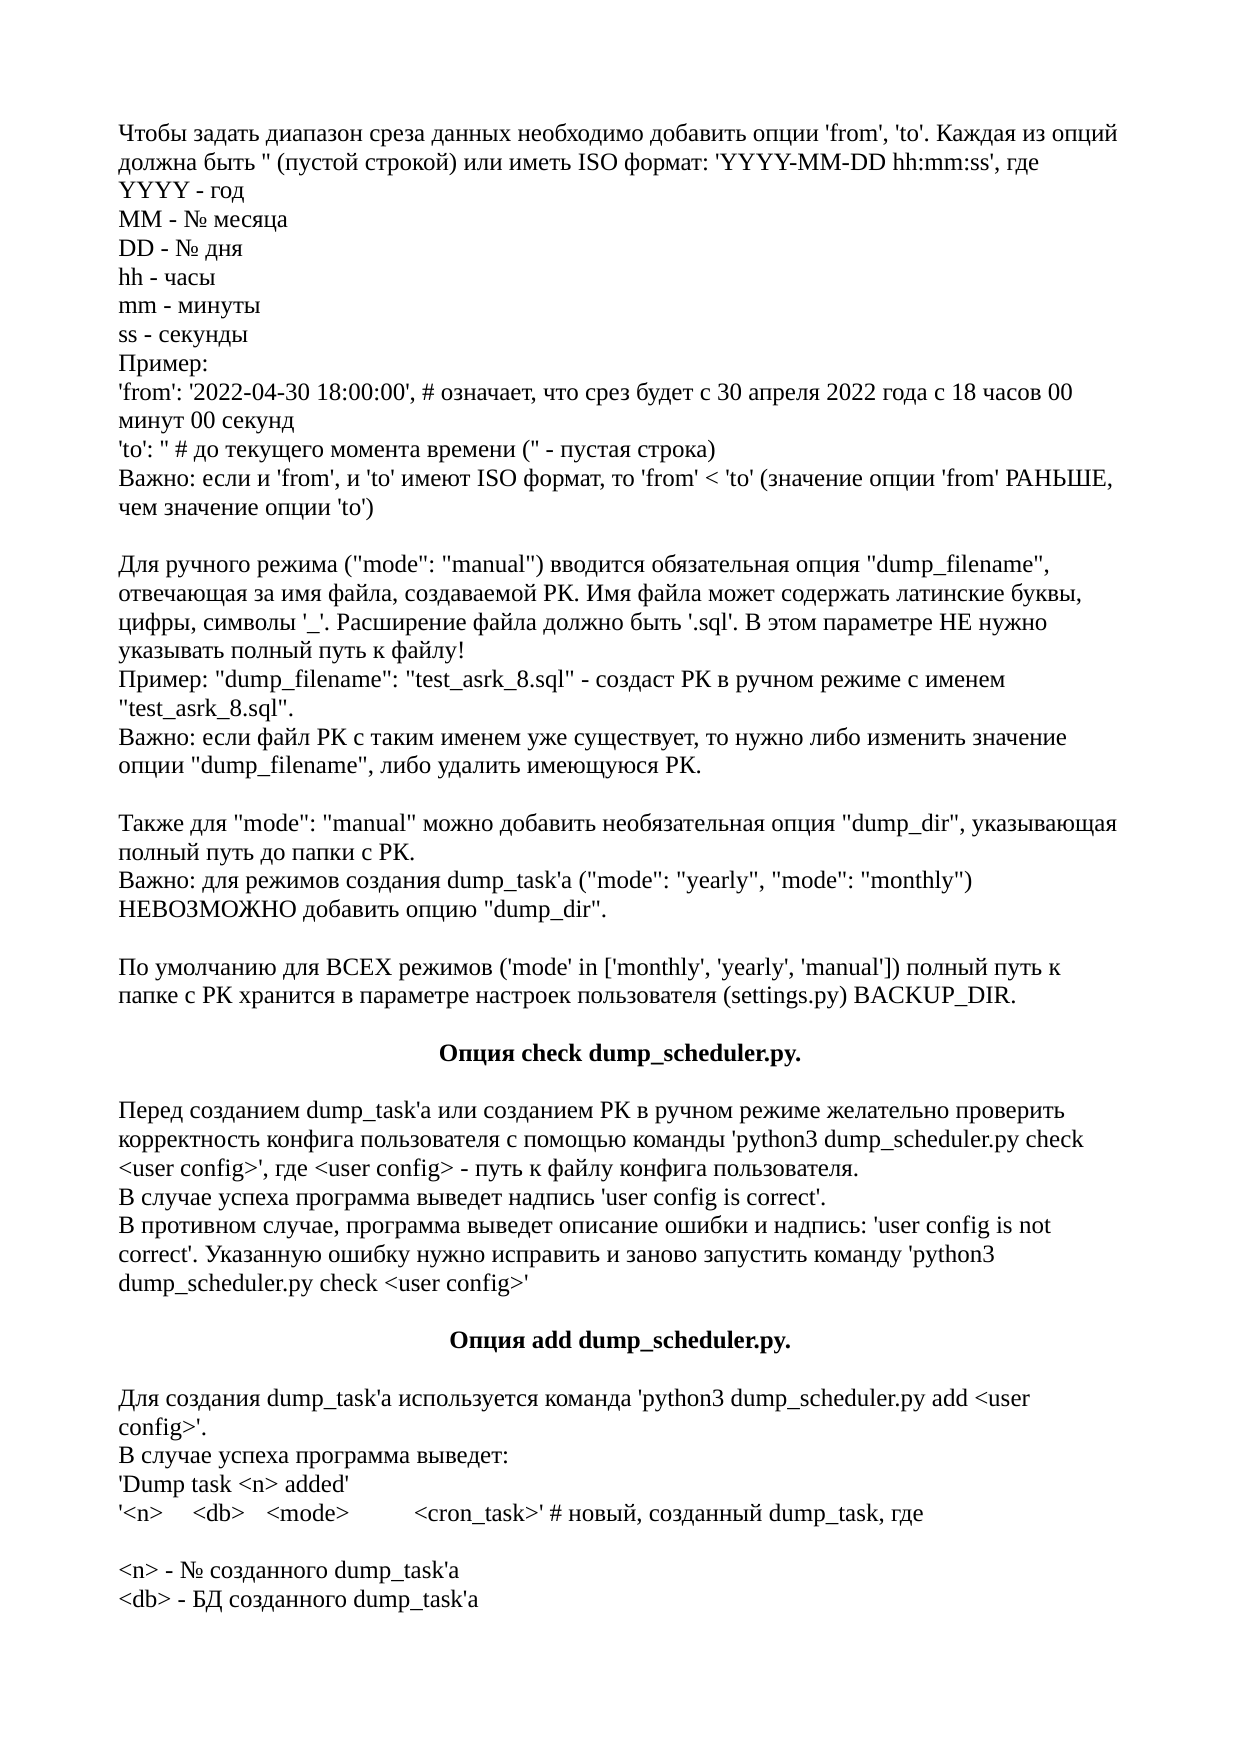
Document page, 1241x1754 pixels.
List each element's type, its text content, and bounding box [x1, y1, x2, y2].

text 'from': '2022-04-30 18:00:00', # означает, что срез будет с 30 апреля 2022 года с 18 часов 00 минут 00 секунд [118, 377, 1122, 434]
text В противном случае, программа выведет описание ошибки и надпись: 'user config is not correct'. Указанную ошибку нужно исправить и заново запустить команду 'python3 dump_scheduler.py check <user config>' [118, 1211, 1122, 1297]
text Опция check dump_scheduler.py. [118, 1038, 1122, 1067]
text В случае успеха программа выведет: [118, 1441, 1122, 1469]
text ss - секунды [118, 319, 1122, 348]
text Пример: [118, 348, 1122, 377]
text Для создания dump_task'а используется команда 'python3 dump_scheduler.py add <user config>'. [118, 1383, 1122, 1441]
text Пример: "dump_filename": "test_asrk_8.sql" - создаст РК в ручном режиме с именем "test_asrk_8.sql". [118, 664, 1122, 722]
text <n> - № созданного dump_task'а [118, 1556, 1122, 1584]
text hh - часы [118, 262, 1122, 291]
text Для ручного режима ("mode": "manual") вводится обязательная опция "dump_filename", отвечающая за имя файла, создаваемой РК. Имя файла может содержать латинские буквы, цифры, символы '_'. Расширение файла должно быть '.sql'. В этом параметре НЕ нужно указывать полный путь к файлу! [118, 549, 1122, 664]
text В случае успеха программа выведет надпись 'user config is correct'. [118, 1182, 1122, 1211]
text 'to': '' # до текущего момента времени ('' - пустая строка) [118, 434, 1122, 463]
text Чтобы задать диапазон среза данных необходимо добавить опции 'from', 'to'. Каждая из опций должна быть '' (пустой строкой) или иметь ISO формат: 'YYYY-MM-DD hh:mm:ss', где [118, 118, 1122, 176]
text Важно: если файл РК с таким именем уже существует, то нужно либо изменить значение опции "dump_filename", либо удалить имеющуюся РК. [118, 722, 1122, 779]
text По умолчанию для ВСЕХ режимов ('mode' in ['monthly', 'yearly', 'manual']) полный путь к папке с РК хранится в параметре настроек пользователя (settings.py) BACKUP_DIR. [118, 952, 1122, 1009]
text YYYY - год [118, 176, 1122, 204]
text '<n> <db> <mode> <cron_task>' # новый, созданный dump_task, где [118, 1498, 1122, 1527]
text DD - № дня [118, 233, 1122, 262]
text Важно: если и 'from', и 'to' имеют ISO формат, то 'from' < 'to' (значение опции 'from' РАНЬШЕ, чем значение опции 'to') [118, 463, 1122, 521]
text Перед созданием dump_task'а или созданием РК в ручном режиме желательно проверить корректность конфига пользователя с помощью команды 'python3 dump_scheduler.py check <user config>', где <user config> - путь к файлу конфига пользователя. [118, 1096, 1122, 1182]
text 'Dump task <n> added' [118, 1469, 1122, 1498]
text <db> - БД созданного dump_task'а [118, 1584, 1122, 1613]
text Также для "mode": "manual" можно добавить необязательная опция "dump_dir", указывающая полный путь до папки с РК. [118, 808, 1122, 866]
text mm - минуты [118, 291, 1122, 319]
text Важно: для режимов создания dump_task'а ("mode": "yearly", "mode": "monthly") НЕВОЗМОЖНО добавить опцию "dump_dir". [118, 866, 1122, 923]
text MM - № месяца [118, 204, 1122, 233]
text Опция add dump_scheduler.py. [118, 1326, 1122, 1354]
